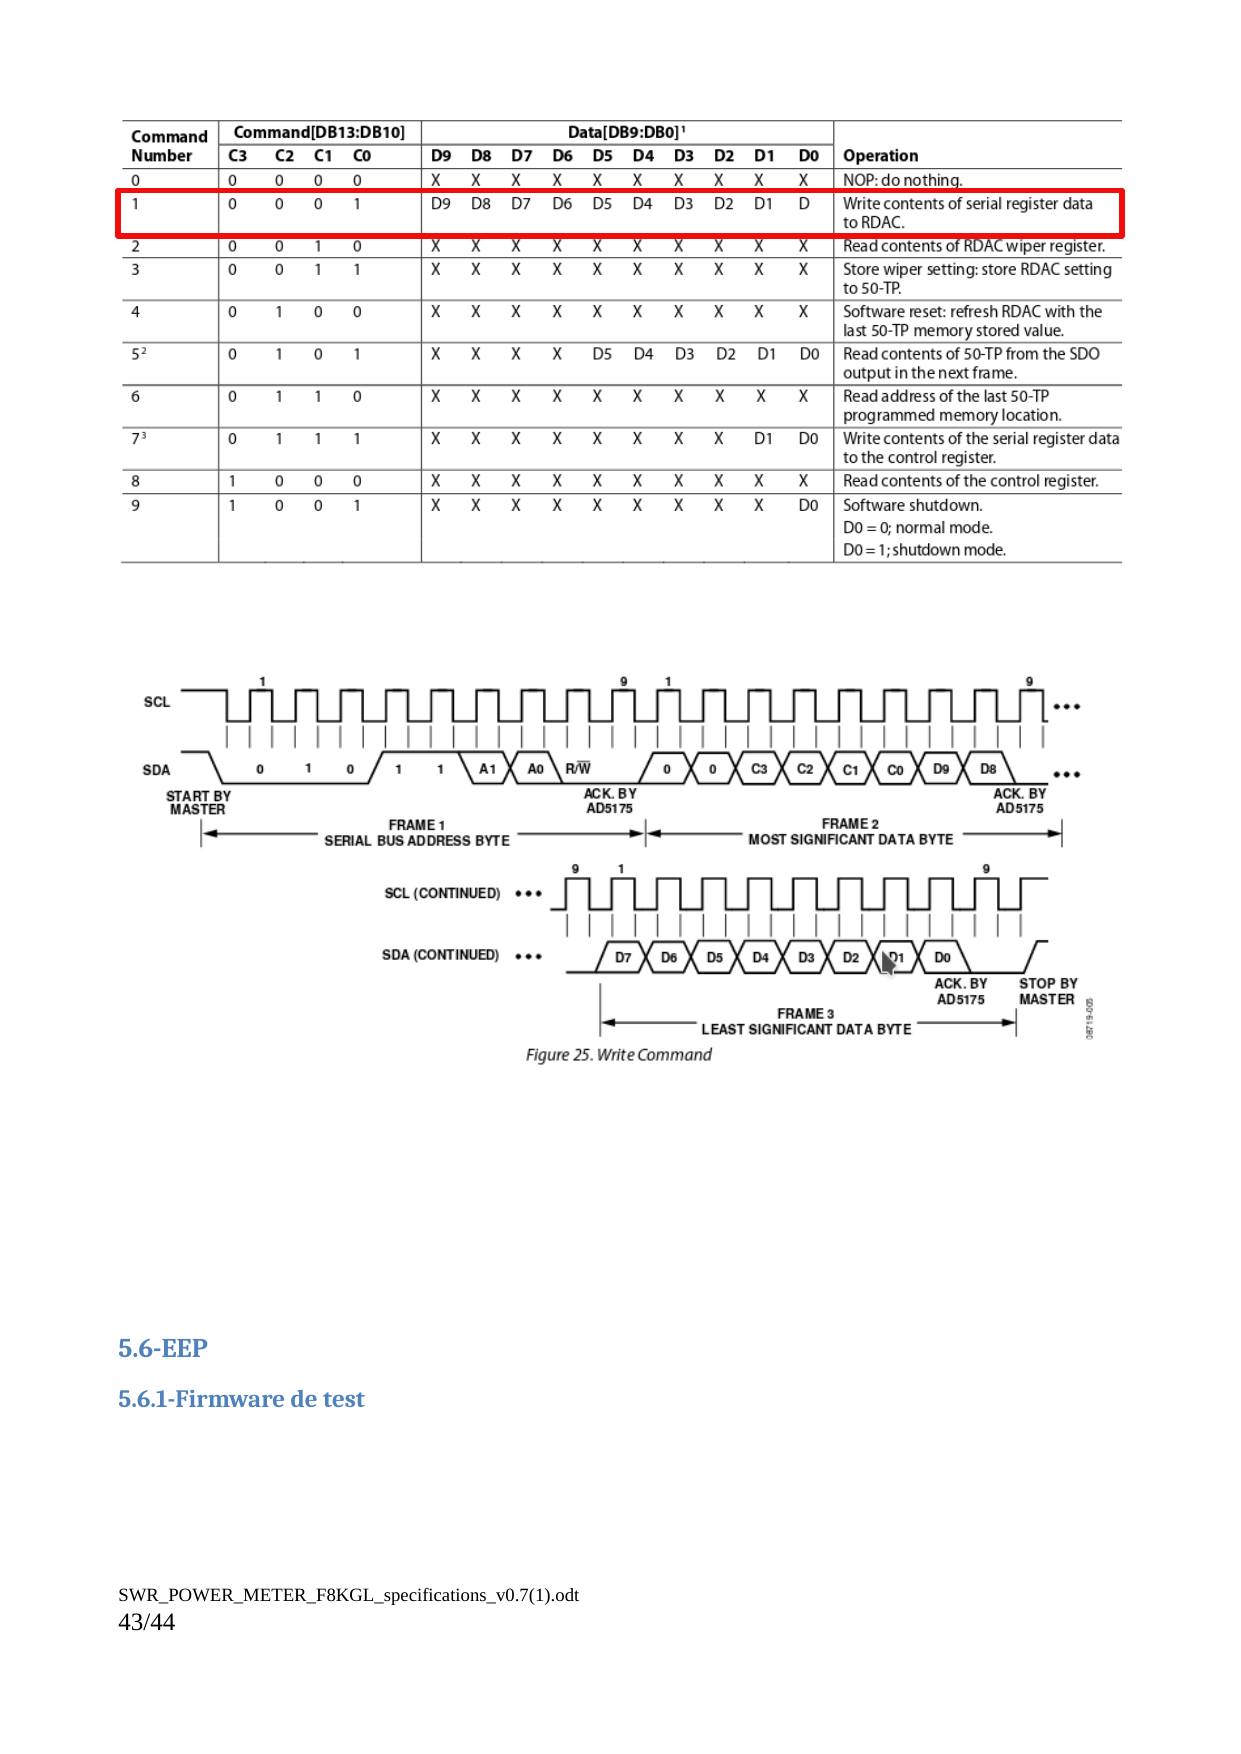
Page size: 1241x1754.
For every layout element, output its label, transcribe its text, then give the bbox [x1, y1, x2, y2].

picture [118, 239, 1123, 570]
picture [118, 656, 1123, 1083]
subtitle 5.6-EEP [118, 1333, 1122, 1364]
subtitle 5.6.1-Firmware de test [118, 1385, 1122, 1414]
picture [118, 118, 1123, 188]
picture [121, 193, 1119, 233]
